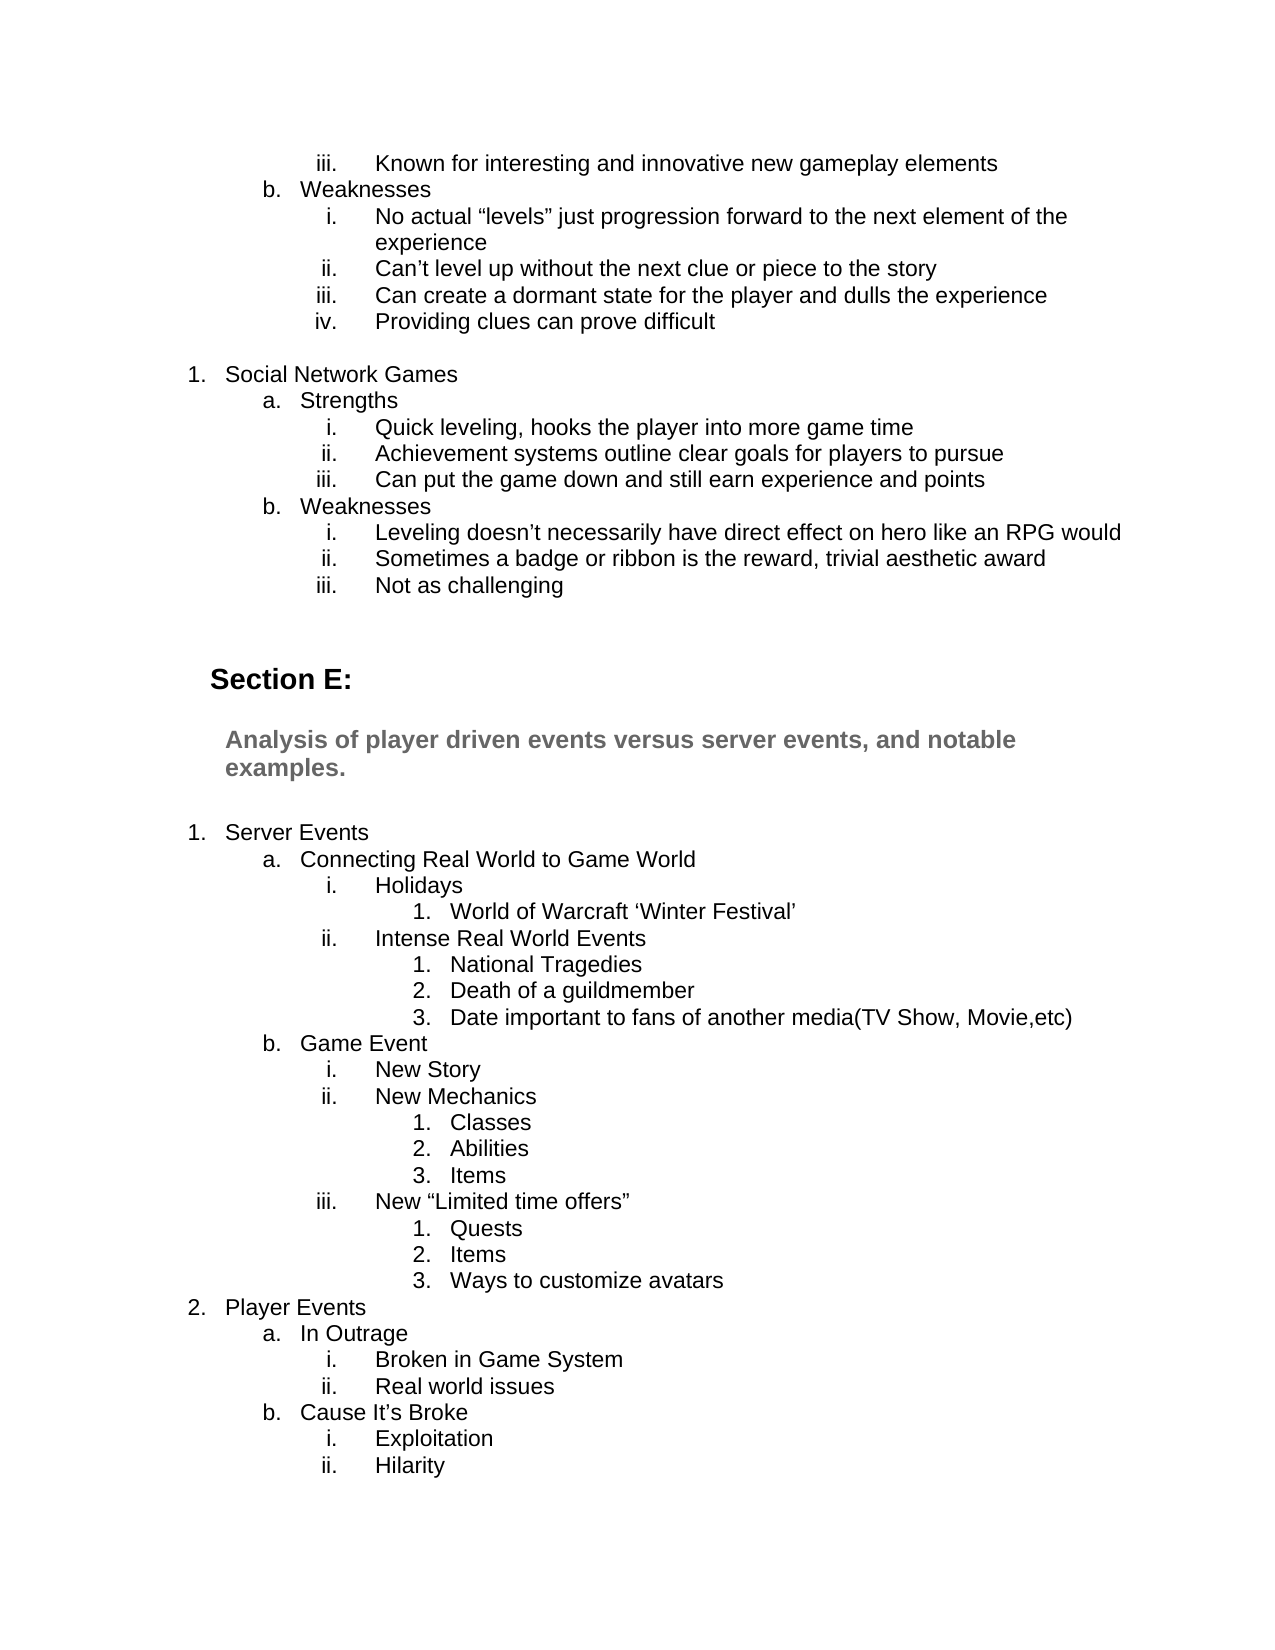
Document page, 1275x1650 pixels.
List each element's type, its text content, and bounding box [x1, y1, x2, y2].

list Not as challenging [337, 572, 1125, 598]
list Date important to fans of another media(TV Show, Movie,etc) [412, 1004, 1125, 1030]
list Sometimes a badge or ribbon is the reward, trivial aesthetic award [337, 545, 1125, 572]
list New “Limited time offers” [337, 1188, 1125, 1214]
list National Tragedies [412, 951, 1125, 977]
list Cause It’s Broke [262, 1399, 1125, 1425]
list No actual “levels” just progression forward to the next element of the experience [337, 203, 1125, 255]
list Ways to customize avatars [412, 1267, 1125, 1293]
list Can put the game down and still earn experience and points [337, 466, 1125, 493]
list Weaknesses [262, 176, 1125, 203]
list World of Warcraft ‘Winter Festival’ [412, 898, 1125, 924]
list In Outrage [262, 1320, 1125, 1346]
list Can’t level up without the next clue or piece to the story [337, 255, 1125, 282]
subtitle Section E: [150, 662, 1125, 695]
list Weaknesses [262, 493, 1125, 519]
list Strengths [262, 387, 1125, 413]
list Leveling doesn’t necessarily have direct effect on hero like an RPG would [337, 519, 1125, 545]
list Known for interesting and innovative new gameplay elements [337, 150, 1125, 176]
list Social Network Games [187, 361, 1125, 387]
list Quests [412, 1214, 1125, 1241]
list Connecting Real World to Game World [262, 846, 1125, 872]
list Providing clues can prove difficult [337, 308, 1125, 334]
list Achievement systems outline clear goals for players to pursue [337, 440, 1125, 466]
list Player Events [187, 1293, 1125, 1320]
list Items [412, 1241, 1125, 1267]
list Can create a dormant state for the player and dulls the experience [337, 282, 1125, 308]
list Hilarity [337, 1452, 1125, 1478]
list Quick leveling, hooks the player into more game time [337, 413, 1125, 440]
list New Story [337, 1056, 1125, 1083]
list Server Events [187, 819, 1125, 846]
list Real world issues [337, 1373, 1125, 1399]
list Items [412, 1162, 1125, 1188]
subtitle Analysis of player driven events versus server events, and notable examples. [150, 724, 1125, 782]
list Broken in Game System [337, 1346, 1125, 1373]
list Classes [412, 1109, 1125, 1135]
list Death of a guildmember [412, 977, 1125, 1004]
list Holidays [337, 872, 1125, 898]
list Exploitation [337, 1425, 1125, 1452]
list Intense Real World Events [337, 924, 1125, 951]
list Game Event [262, 1030, 1125, 1056]
list New Mechanics [337, 1083, 1125, 1109]
list Abilities [412, 1135, 1125, 1162]
